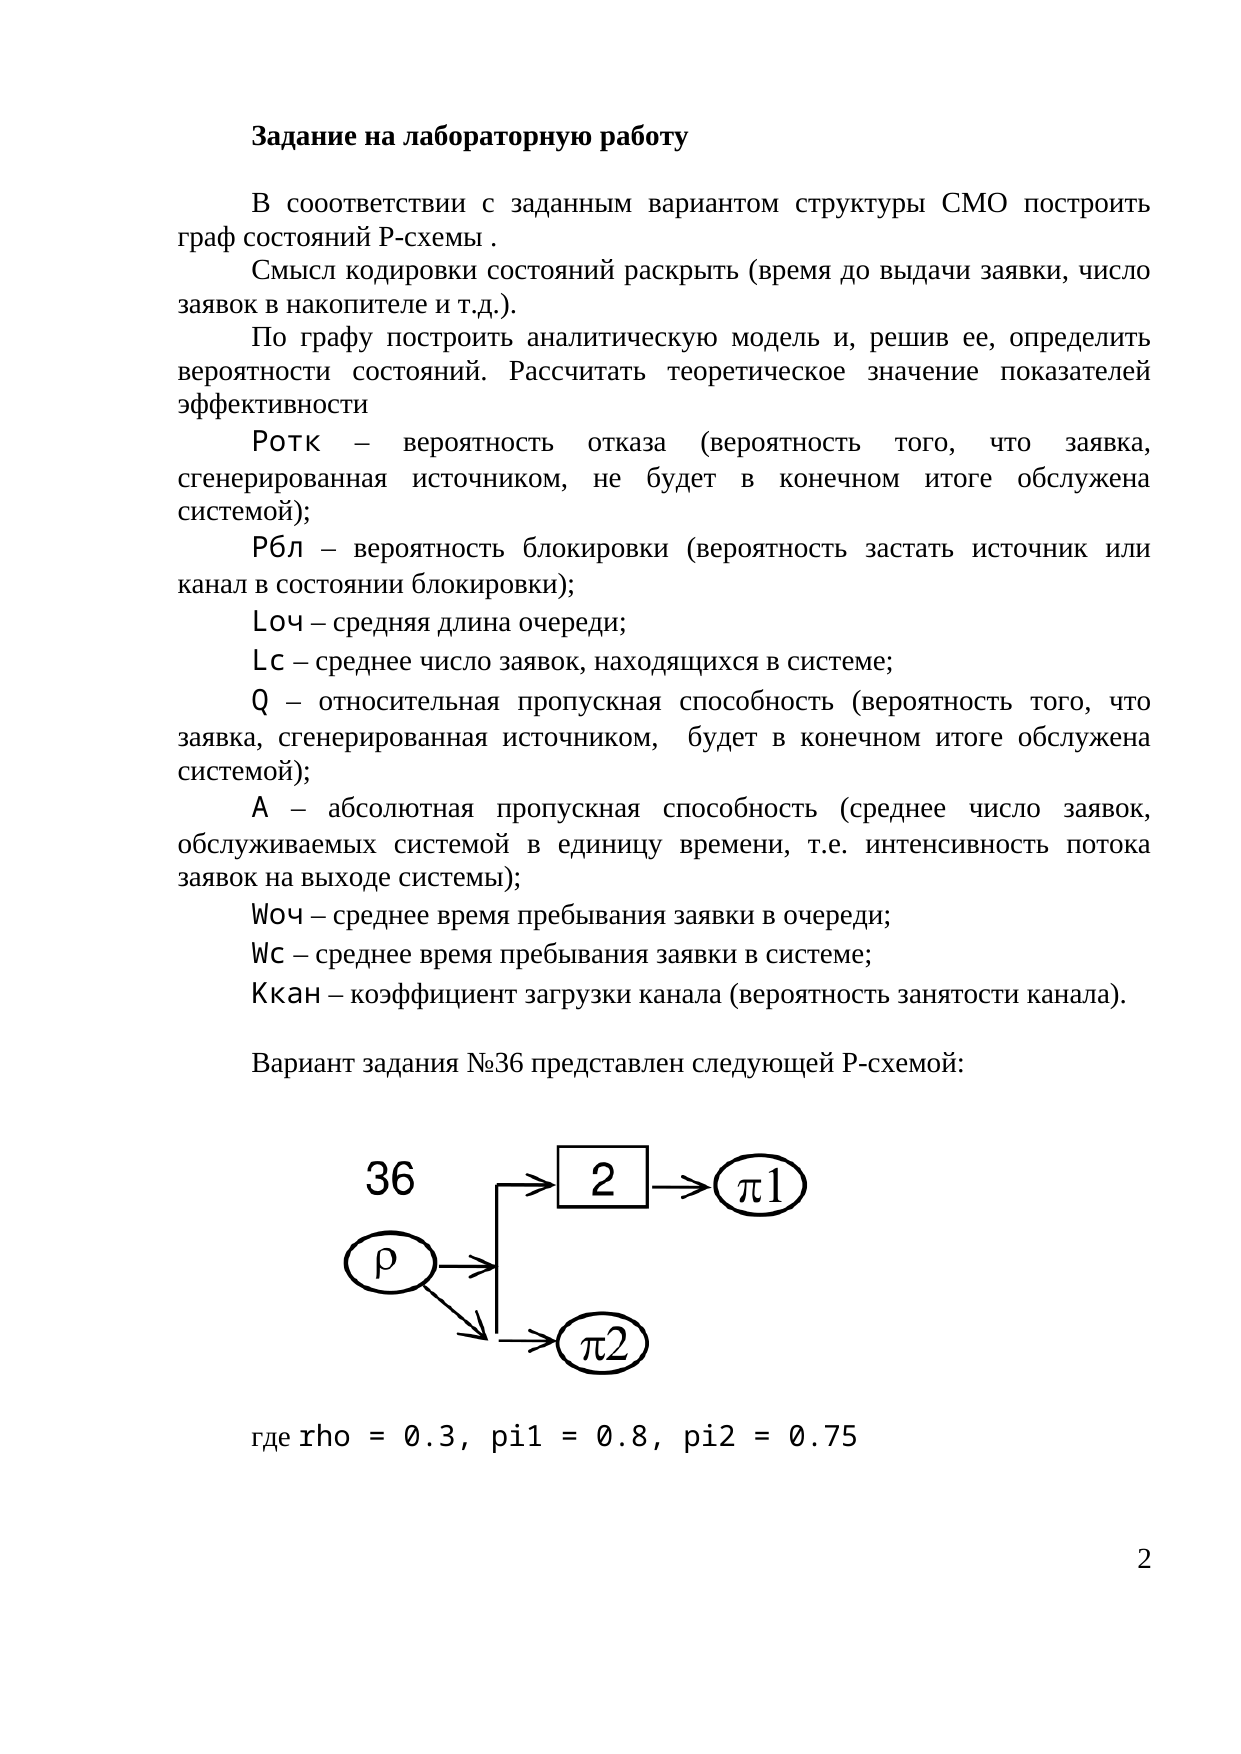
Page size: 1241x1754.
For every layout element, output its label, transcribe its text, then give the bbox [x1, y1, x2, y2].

text Рбл – вероятность блокировки (вероятность застать источник или канал в состоянии блокировки); [177, 527, 1152, 600]
text Вариант задания №36 представлен следующей P-схемой: [177, 1046, 1152, 1079]
text Задание на лабораторную работу [251, 118, 1152, 152]
text Q – относительная пропускная способность (вероятность того, что заявка, сгенерированная источником, будет в конечном итоге обслужена системой); [177, 679, 1152, 786]
text Ротк – вероятность отказа (вероятность того, что заявка, сгенерированная источником, не будет в конечном итоге обслужена системой); [177, 420, 1152, 527]
text А – абсолютная пропускная способность (среднее число заявок, обслуживаемых системой в единицу времени, т.е. интенсивность потока заявок на выходе системы); [177, 786, 1152, 893]
picture [310, 1100, 881, 1416]
text где rho = 0.3, pi1 = 0.8, pi2 = 0.75 [177, 1079, 1152, 1455]
text Смысл кодировки состояний раскрыть (время до выдачи заявки, число заявок в накопителе и т.д.). [177, 252, 1152, 319]
text Wоч – среднее время пребывания заявки в очереди; [177, 893, 1152, 933]
text В сооответствии с заданным вариантом структуры СМО построить граф состояний P-схемы . [177, 185, 1152, 252]
text Lc – среднее число заявок, находящихся в системе; [177, 640, 1152, 679]
text Kкан – коэффициент загрузки канала (вероятность занятости канала). [177, 972, 1152, 1012]
text По графу построить аналитическую модель и, решив ее, определить вероятности состояний. Рассчитать теоретическое значение показателей эффективности [177, 319, 1152, 420]
text Lоч – средняя длина очереди; [177, 600, 1152, 640]
text Wс – среднее время пребывания заявки в системе; [177, 933, 1152, 972]
